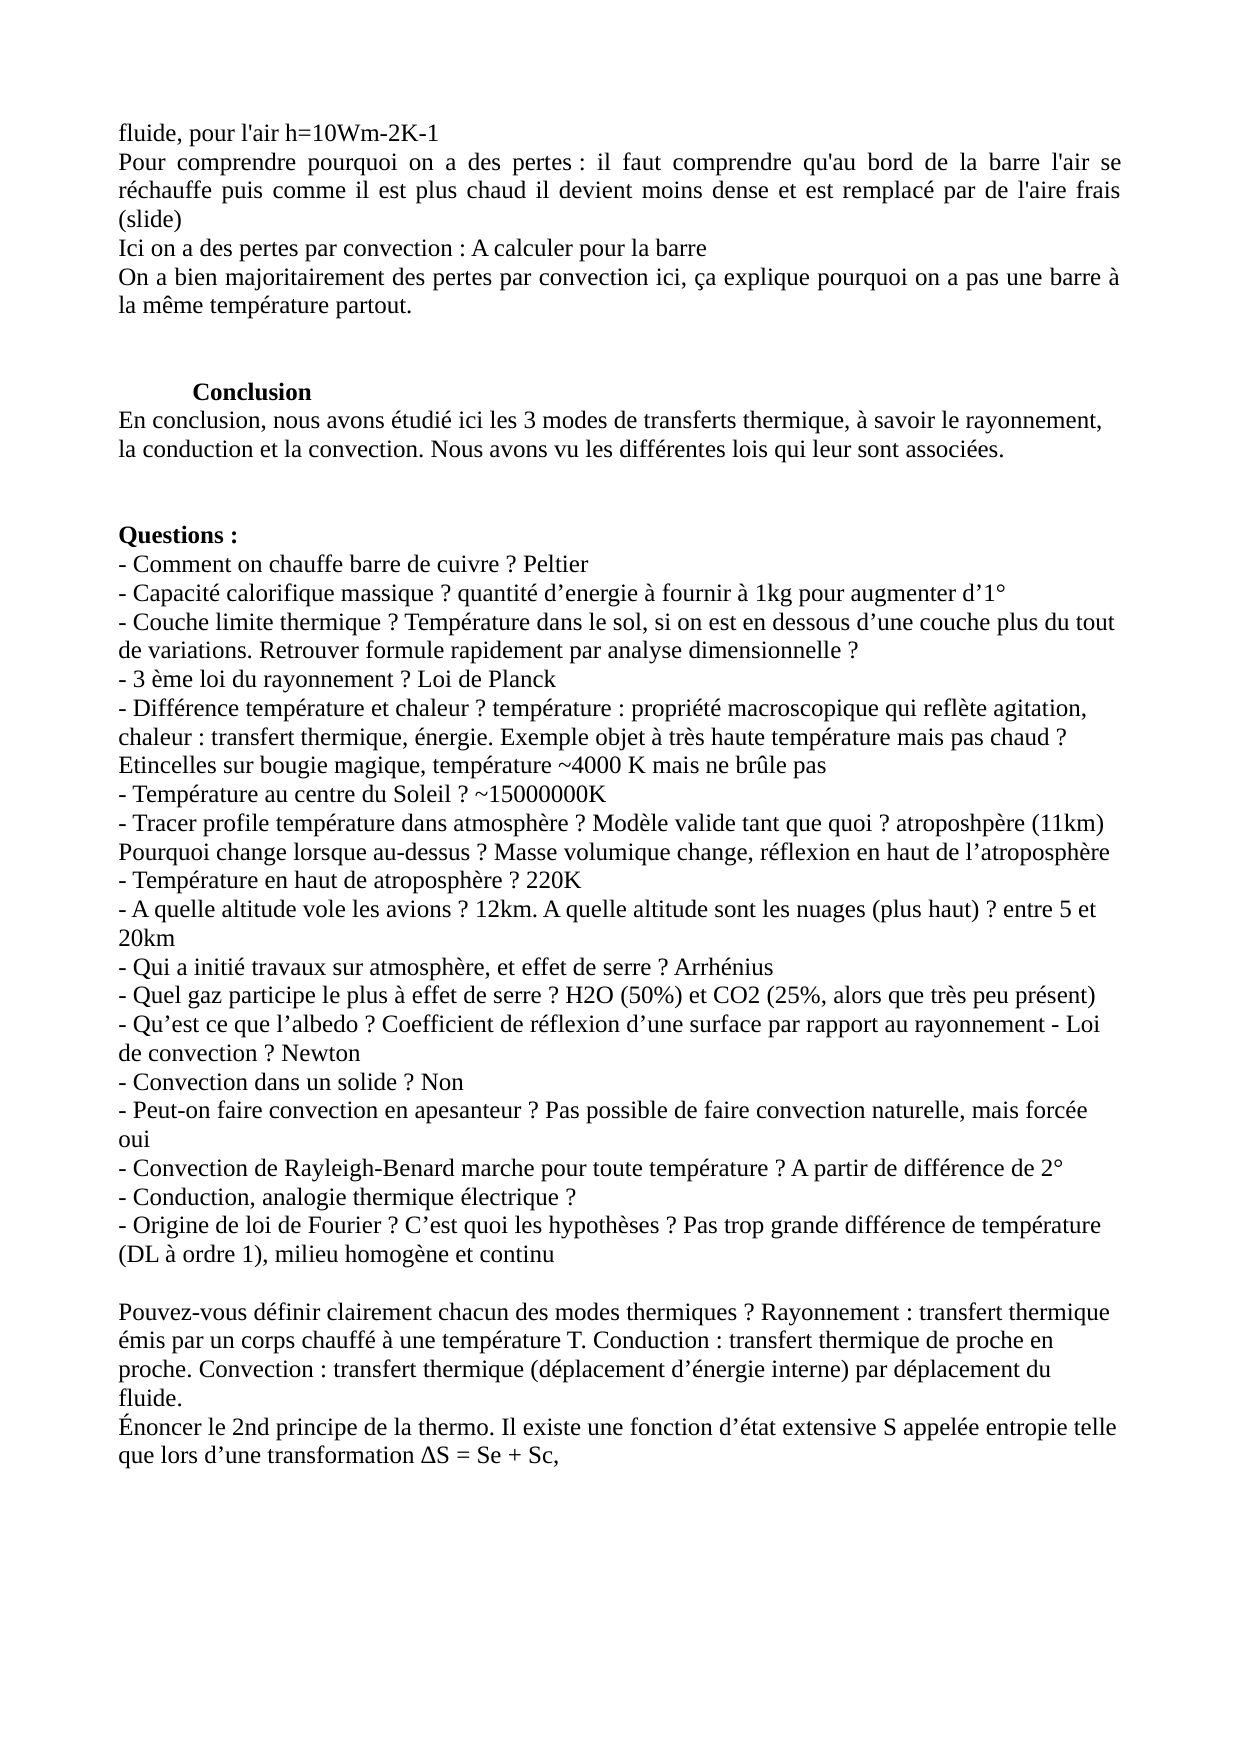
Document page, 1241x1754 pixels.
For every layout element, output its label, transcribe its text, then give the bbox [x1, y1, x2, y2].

text On a bien majoritairement des pertes par convection ici, ça explique pourquoi on a pas une barre à la même température partout. [118, 262, 1122, 319]
text - Convection dans un solide ? Non [118, 1067, 1122, 1096]
text Ici on a des pertes par convection : A calculer pour la barre [118, 233, 1122, 262]
text - Convection de Rayleigh-Benard marche pour toute température ? A partir de différence de 2° [118, 1153, 1122, 1182]
text Énoncer le 2nd principe de la thermo. Il existe une fonction d’état extensive S appelée entropie telle que lors d’une transformation ∆S = Se + Sc, [118, 1412, 1122, 1469]
text - A quelle altitude vole les avions ? 12km. A quelle altitude sont les nuages (plus haut) ? entre 5 et 20km [118, 894, 1122, 952]
text - Comment on chauffe barre de cuivre ? Peltier [118, 549, 1122, 578]
text - Conduction, analogie thermique électrique ? [118, 1182, 1122, 1211]
text - Qui a initié travaux sur atmosphère, et effet de serre ? Arrhénius [118, 952, 1122, 981]
text - Différence température et chaleur ? température : propriété macroscopique qui reflète agitation, chaleur : transfert thermique, énergie. Exemple objet à très haute température mais pas chaud ? Etincelles sur bougie magique, température ~4000 K mais ne brûle pas [118, 693, 1122, 779]
text - 3 ème loi du rayonnement ? Loi de Planck [118, 664, 1122, 693]
text - Qu’est ce que l’albedo ? Coefficient de réflexion d’une surface par rapport au rayonnement - Loi de convection ? Newton [118, 1009, 1122, 1067]
text Pour comprendre pourquoi on a des pertes : il faut comprendre qu'au bord de la barre l'air se réchauffe puis comme il est plus chaud il devient moins dense et est remplacé par de l'aire frais (slide) [118, 147, 1122, 233]
text - Origine de loi de Fourier ? C’est quoi les hypothèses ? Pas trop grande différence de température (DL à ordre 1), milieu homogène et continu [118, 1211, 1122, 1268]
text - Capacité calorifique massique ? quantité d’energie à fournir à 1kg pour augmenter d’1° [118, 578, 1122, 607]
text - Peut-on faire convection en apesanteur ? Pas possible de faire convection naturelle, mais forcée oui [118, 1096, 1122, 1153]
text - Quel gaz participe le plus à effet de serre ? H2O (50%) et CO2 (25%, alors que très peu présent) [118, 981, 1122, 1009]
text - Tracer profile température dans atmosphère ? Modèle valide tant que quoi ? atroposhpère (11km) Pourquoi change lorsque au-dessus ? Masse volumique change, réflexion en haut de l’atroposphère - Température en haut de atroposphère ? 220K [118, 808, 1122, 894]
text Conclusion [118, 377, 1122, 406]
text - Température au centre du Soleil ? ~15000000K [118, 779, 1122, 808]
text - Couche limite thermique ? Température dans le sol, si on est en dessous d’une couche plus du tout de variations. Retrouver formule rapidement par analyse dimensionnelle ? [118, 607, 1122, 664]
text Questions : [118, 521, 1122, 549]
text fluide, pour l'air h=10Wm-2K-1 [118, 118, 1122, 147]
text Pouvez-vous définir clairement chacun des modes thermiques ? Rayonnement : transfert thermique émis par un corps chauffé à une température T. Conduction : transfert thermique de proche en proche. Convection : transfert thermique (déplacement d’énergie interne) par déplacement du fluide. [118, 1297, 1122, 1412]
text En conclusion, nous avons étudié ici les 3 modes de transferts thermique, à savoir le rayonnement, la conduction et la convection. Nous avons vu les différentes lois qui leur sont associées. [118, 406, 1122, 463]
